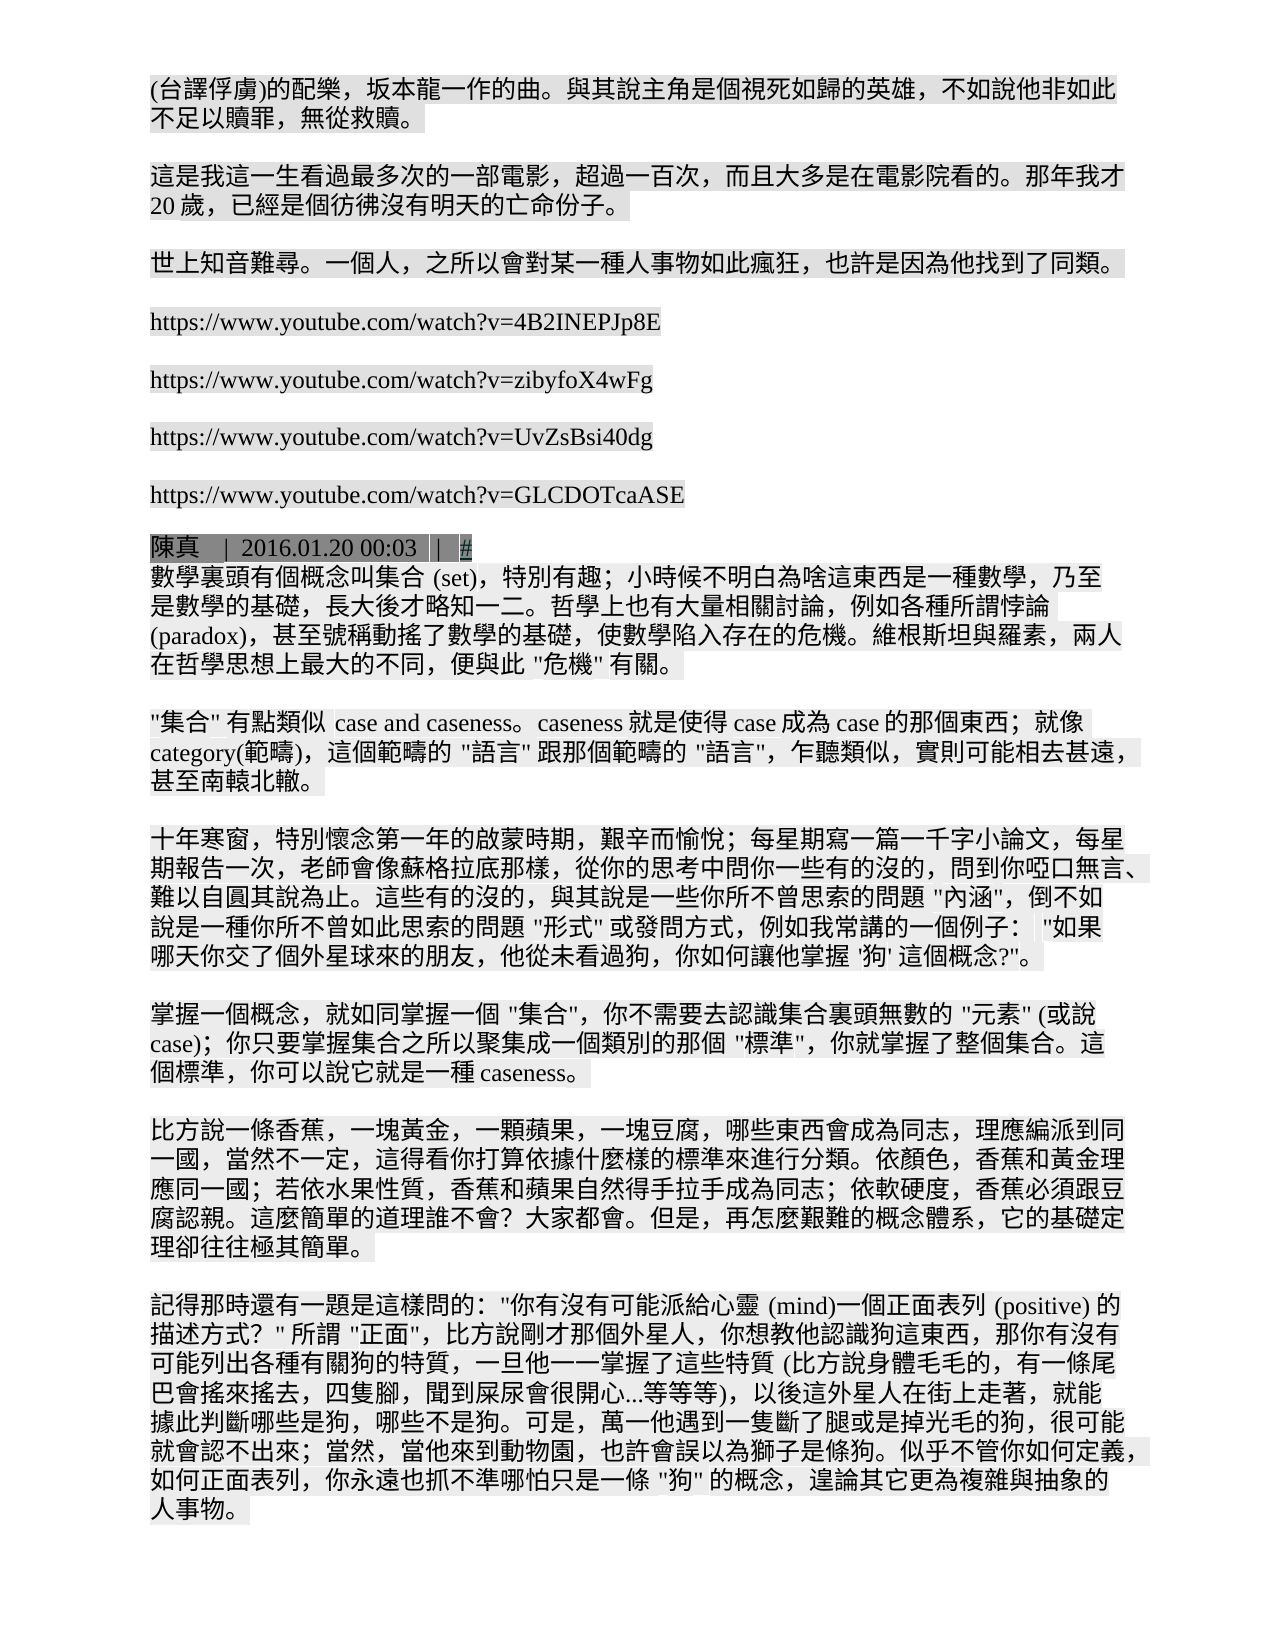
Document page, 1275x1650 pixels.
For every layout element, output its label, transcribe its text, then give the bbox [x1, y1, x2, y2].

text 陳真 | 2016.01.20 00:03 | # [150, 533, 1125, 563]
text (台譯俘虜)的配樂，坂本龍一作的曲。與其說主角是個視死如歸的英雄，不如說他非如此不足以贖罪，無從救贖。 這是我這一生看過最多次的一部電影，超過一百次，而且大多是在電影院看的。那年我才20歲，已經是個彷彿沒有明天的亡命份子。 世上知音難尋。一個人，之所以會對某一種人事物如此瘋狂，也許是因為他找到了同類。 https://www.youtube.com/watch?v=4B2INEPJp8E https://www.youtube.com/watch?v=zibyfoX4wFg https://www.youtube.com/watch?v=UvZsBsi40dg https://www.youtube.com/watch?v=GLCDOTcaASE [150, 75, 1125, 508]
text 數學裏頭有個概念叫集合 (set)，特別有趣；小時候不明白為啥這東西是一種數學，乃至是數學的基礎，長大後才略知一二。哲學上也有大量相關討論，例如各種所謂悖論 (paradox)，甚至號稱動搖了數學的基礎，使數學陷入存在的危機。維根斯坦與羅素，兩人在哲學思想上最大的不同，便與此 "危機" 有關。 "集合" 有點類似 case and caseness。caseness就是使得case成為case的那個東西；就像 category(範疇)，這個範疇的 "語言" 跟那個範疇的 "語言"，乍聽類似，實則可能相去甚遠，甚至南轅北轍。 十年寒窗，特別懷念第一年的啟蒙時期，艱辛而愉悅；每星期寫一篇一千字小論文，每星期報告一次，老師會像蘇格拉底那樣，從你的思考中問你一些有的沒的，問到你啞口無言、難以自圓其說為止。這些有的沒的，與其說是一些你所不曾思索的問題 "內涵"，倒不如說是一種你所不曾如此思索的問題 "形式" 或發問方式，例如我常講的一個例子： "如果哪天你交了個外星球來的朋友，他從未看過狗，你如何讓他掌握 '狗' 這個概念?"。 掌握一個概念，就如同掌握一個 "集合"，你不需要去認識集合裏頭無數的 "元素" (或說case)；你只要掌握集合之所以聚集成一個類別的那個 "標準"，你就掌握了整個集合。這個標準，你可以說它就是一種caseness。 比方說一條香蕉，一塊黃金，一顆蘋果，一塊豆腐，哪些東西會成為同志，理應編派到同一國，當然不一定，這得看你打算依據什麼樣的標準來進行分類。依顏色，香蕉和黃金理應同一國；若依水果性質，香蕉和蘋果自然得手拉手成為同志；依軟硬度，香蕉必須跟豆腐認親。這麼簡單的道理誰不會？大家都會。但是，再怎麼艱難的概念體系，它的基礎定理卻往往極其簡單。 記得那時還有一題是這樣問的："你有沒有可能派給心靈 (mind)一個正面表列 (positive) 的描述方式？" 所謂 "正面"，比方說剛才那個外星人，你想教他認識狗這東西，那你有沒有可能列出各種有關狗的特質，一旦他一一掌握了這些特質 (比方說身體毛毛的，有一條尾巴會搖來搖去，四隻腳，聞到屎尿會很開心...等等等)，以後這外星人在街上走著，就能據此判斷哪些是狗，哪些不是狗。可是，萬一他遇到一隻斷了腿或是掉光毛的狗，很可能就會認不出來；當然，當他來到動物園，也許會誤以為獅子是條狗。似乎不管你如何定義，如何正面表列，你永遠也抓不準哪怕只是一條 "狗" 的概念，遑論其它更為複雜與抽象的人事物。 這些問題當然沒有任何標準答案，重點是如何思索，而不是答案，因為它根本沒有答案。 有人問蕭伯納，如果哪天你重返校園當學生，你會有什麼感想？蕭伯納說，那就好像問一個逃犯，如果哪天你重返監獄將會有何感想。我對台灣 "教育" 的感受恐怕也是如此：智能的刑求，心靈的毀損，令人窒息；一些蠢到爆的東西，你卻得努力降低智能去迎合它，就像硬吞垃圾當食物一樣，硬把一些蠢到爆的東西給塞入腦子裏；沒有任何思索、任何想像，只有一個個彷彿毋庸置疑的結論。 直到飄洋過海，似乎才第一次感受到什麼是教育。回國後，自行寫了一套足以教上一兩年 (保證絕不含任何特定思想) 的思想教材，原本想利用與年輕住院醫師接觸的教學機會，藉著魔鬼訓練般的思考、研究與寫作，希望能帶來一點點氧氣，無奈事與願違。我並不是想教給人們任何知識 (知識方面，你都長這麼大了，自己看書難道看不懂？)，而是希望人們能或多或少學著想事情，然後你或許才有可能面對各式各樣的知識或資訊。不過，這種課程當然沒什麼用，它沒法迅速幫你考取專科醫師執照，也沒法幫你在各種考試中拿高分。題外話。 話說集合，簡單說，並非黃黃的都是黃金。黃黃的也可能是大便。在顏色底下，兩者或能同屬一類，但在其它標準下，大便是大便，黃金是黃金，歸不到一塊兒。兩者同志與否，得看你憑著哪把尺。 巴西大主教卡麥拉（Dom Helder Camara）有這麼一句名言：「當我把食物給窮人，他們說我是聖徒。當我問窮人為何沒飯吃，他們說我是共產黨。」同理，當你因為真的、善的、美的而反國民黨，他們說你是聖徒，是烈士，是人格者；當你同樣因為真的、善的、美的而反綠油油的東西時，他們卻說你是叛徒、歹徒。這其實不令人意外，因為倚重的標準不同，所屬的世界自然也就不一樣。你們也許曾經雞兔同籠，共負一軛，但慢慢地發現彼此著重的標準不同，關注不一樣的東西。對許多人來說，權力與利益第一，其它只是奪取權力與利益的手段，但是對另外一些人來說，他或有他魂縈夢繫的渴望。 比較不可思議的是有這麼一些人，為數眾多，幾乎佔了絕大多數，他們對顏色忠心耿耿，只要顏色對了，不管如何為非作歹，一概無所謂，照樣捧為神，美化成仙；若顏色不對，那你就是萬惡不赦的敵人，白白布都能把你染到黑。 人們很容易因為某些表面上的相似性而走到一塊兒，但最後讓彼此真正成為一家人而不再分離的，終究是某種難以抹滅的價值、氣味與情感。 [150, 563, 1125, 1554]
